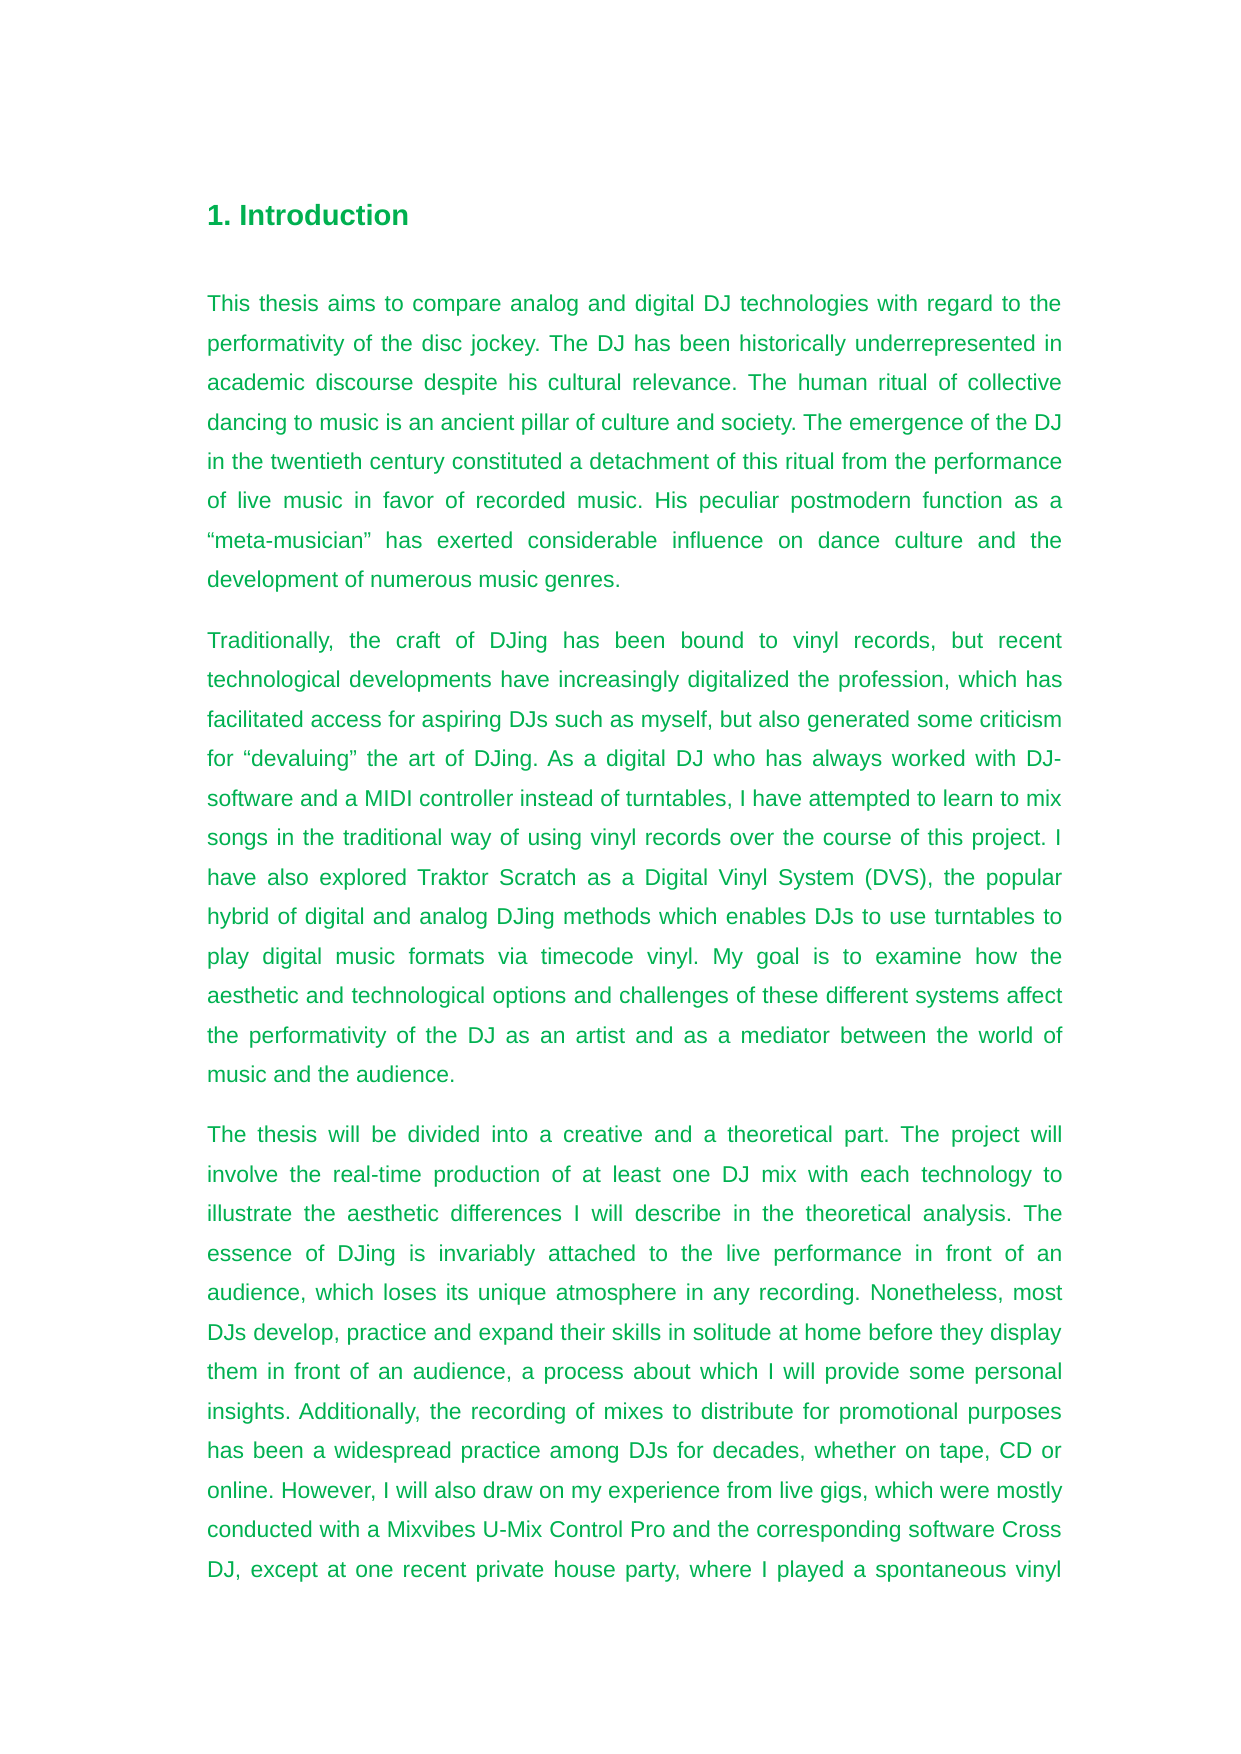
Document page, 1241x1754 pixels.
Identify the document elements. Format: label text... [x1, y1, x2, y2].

text The thesis will be divided into a creative and a theoretical part. The project will involve the real-time production of at least one DJ mix with each technology to illustrate the aesthetic differences I will describe in the theoretical analysis. The essence of DJing is invariably attached to the live performance in front of an audience, which loses its unique atmosphere in any recording. Nonetheless, most DJs develop, practice and expand their skills in solitude at home before they display them in front of an audience, a process about which I will provide some personal insights. Additionally, the recording of mixes to distribute for promotional purposes has been a widespread practice among DJs for decades, whether on tape, CD or online. However, I will also draw on my experience from live gigs, which were mostly conducted with a Mixvibes U-Mix Control Pro and the corresponding software Cross DJ, except at one recent private house party, where I played a spontaneous vinyl [207, 1121, 1063, 1582]
text Traditionally, the craft of DJing has been bound to vinyl records, but recent technological developments have increasingly digitalized the profession, which has facilitated access for aspiring DJs such as myself, but also generated some criticism for “devaluing” the art of DJing. As a digital DJ who has always worked with DJ-software and a MIDI controller instead of turntables, I have attempted to learn to mix songs in the traditional way of using vinyl records over the course of this project. I have also explored Traktor Scratch as a Digital Vinyl System (DVS), the popular hybrid of digital and analog DJing methods which enables DJs to use turntables to play digital music formats via timecode vinyl. My goal is to examine how the aesthetic and technological options and challenges of these different systems affect the performativity of the DJ as an artist and as a mediator between the world of music and the audience. [207, 627, 1063, 1087]
subtitle 1. Introduction [207, 198, 1063, 231]
text This thesis aims to compare analog and digital DJ technologies with regard to the performativity of the disc jockey. The DJ has been historically underrepresented in academic discourse despite his cultural relevance. The human ritual of collective dancing to music is an ancient pillar of culture and society. The emergence of the DJ in the twentieth century constituted a detachment of this ritual from the performance of live music in favor of recorded music. His peculiar postmodern function as a “meta-musician” has exerted considerable influence on dance culture and the development of numerous music genres. [207, 290, 1063, 593]
